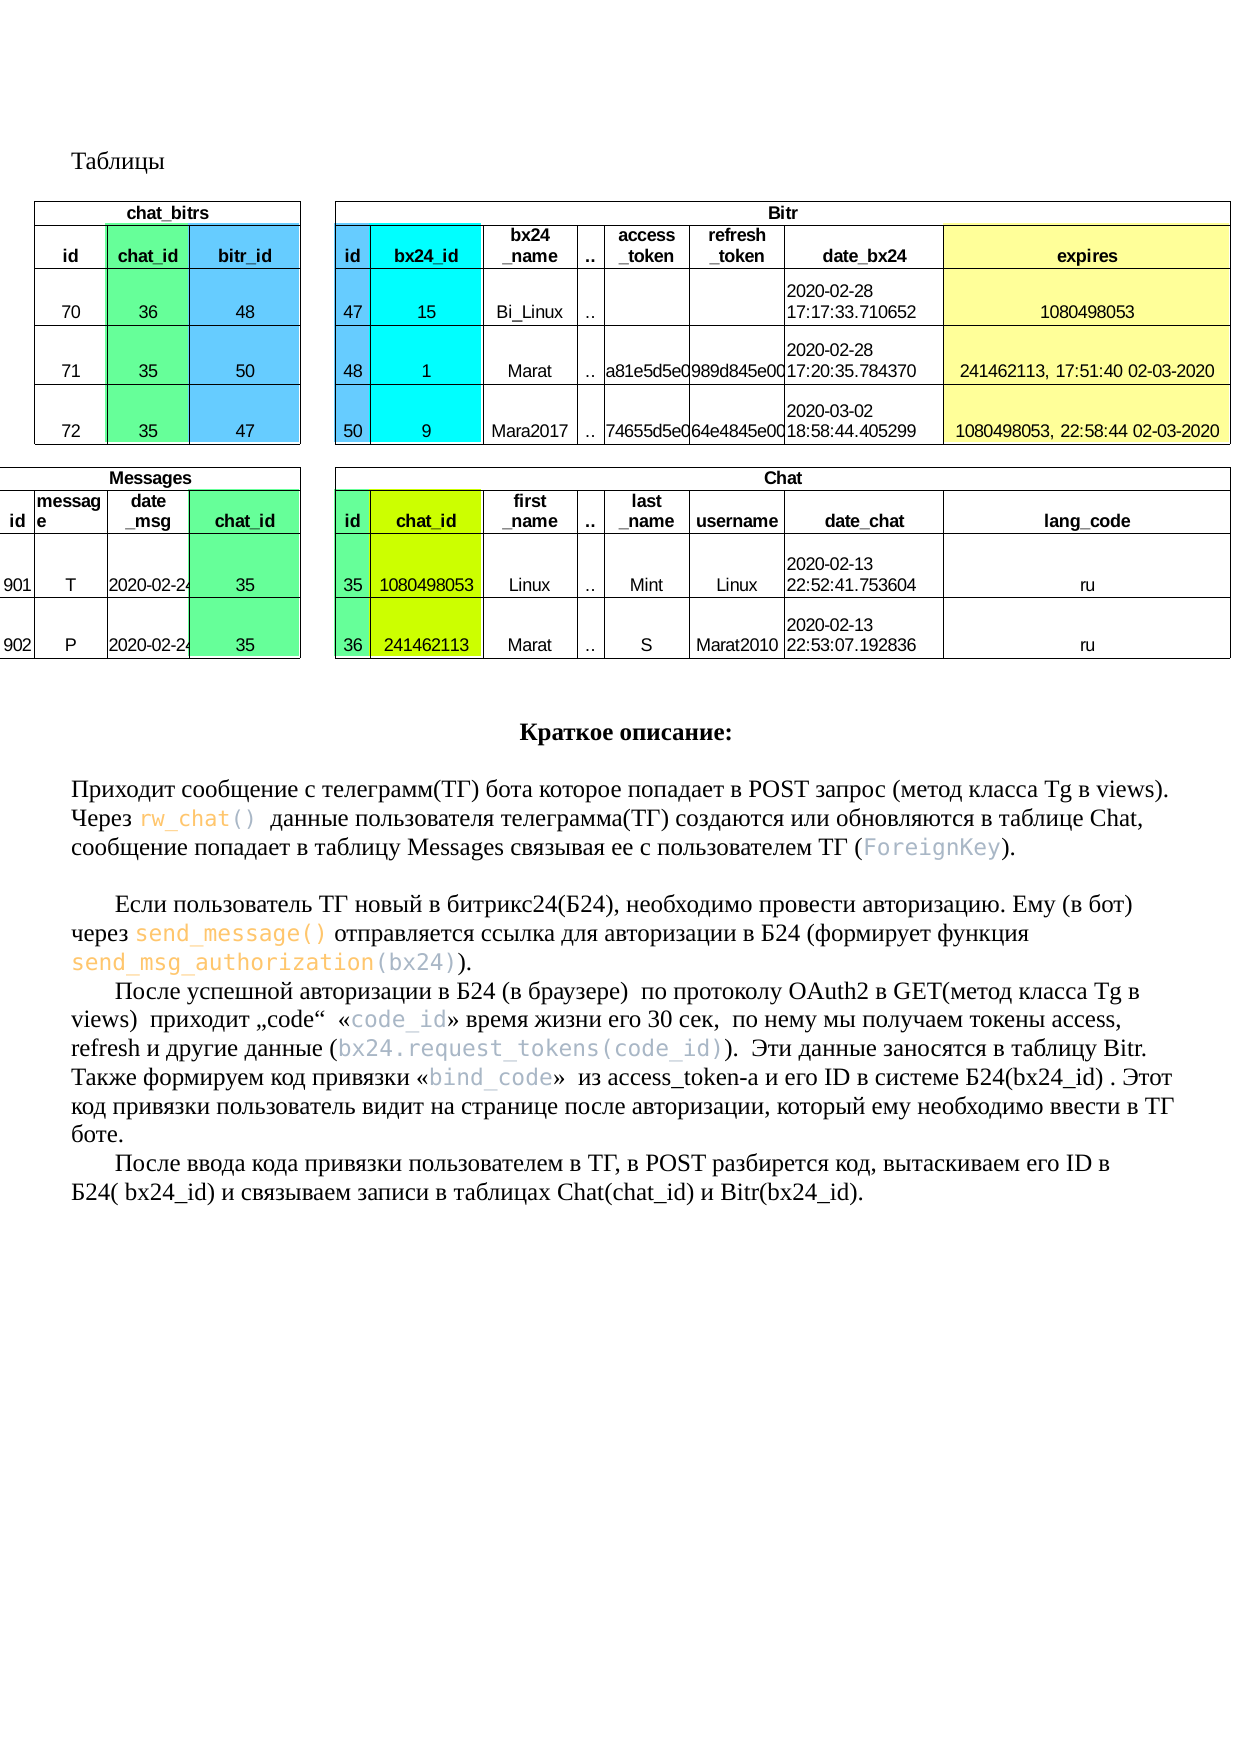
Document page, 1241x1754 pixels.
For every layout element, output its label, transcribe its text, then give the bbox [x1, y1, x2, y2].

text Краткое описание: [71, 717, 1181, 746]
text После ввода кода привязки пользователем в ТГ, в POST разбирется код, вытаскиваем его ID в Б24( bx24_id) и связываем записи в таблицах Chat(chat_id) и Bitr(bx24_id). [71, 1148, 1181, 1206]
text Приходит сообщение с телеграмм(ТГ) бота которое попадает в POST запрос (метод класса Tg в views). Через rw_chat() данные пользователя телеграмма(ТГ) создаются или обновляются в таблице Chat, сообщение попадает в таблицу Messages связывая ее с пользователем ТГ (ForeignKey). [71, 774, 1181, 861]
text Если пользователь ТГ новый в битрикс24(Б24), необходимо провести авторизацию. Ему (в бот) через send_message() отправляется ссылка для авторизации в Б24 (формирует функция send_msg_authorization(bx24)). [71, 889, 1181, 976]
text После успешной авторизации в Б24 (в браузере) по протоколу OAuth2 в GET(метод класса Tg в views) приходит „code“ «code_id» время жизни его 30 сек, по нему мы получаем токены access, refresh и другие данные (bx24.request_tokens(code_id)). Эти данные заносятся в таблицу Bitr. Также формируем код привязки «bind_code» из access_token-a и его ID в системе Б24(bx24_id) . Этот код привязки пользователь видит на странице после авторизации, который ему необходимо ввести в ТГ боте. [71, 976, 1181, 1148]
text Таблицы [71, 146, 1181, 175]
